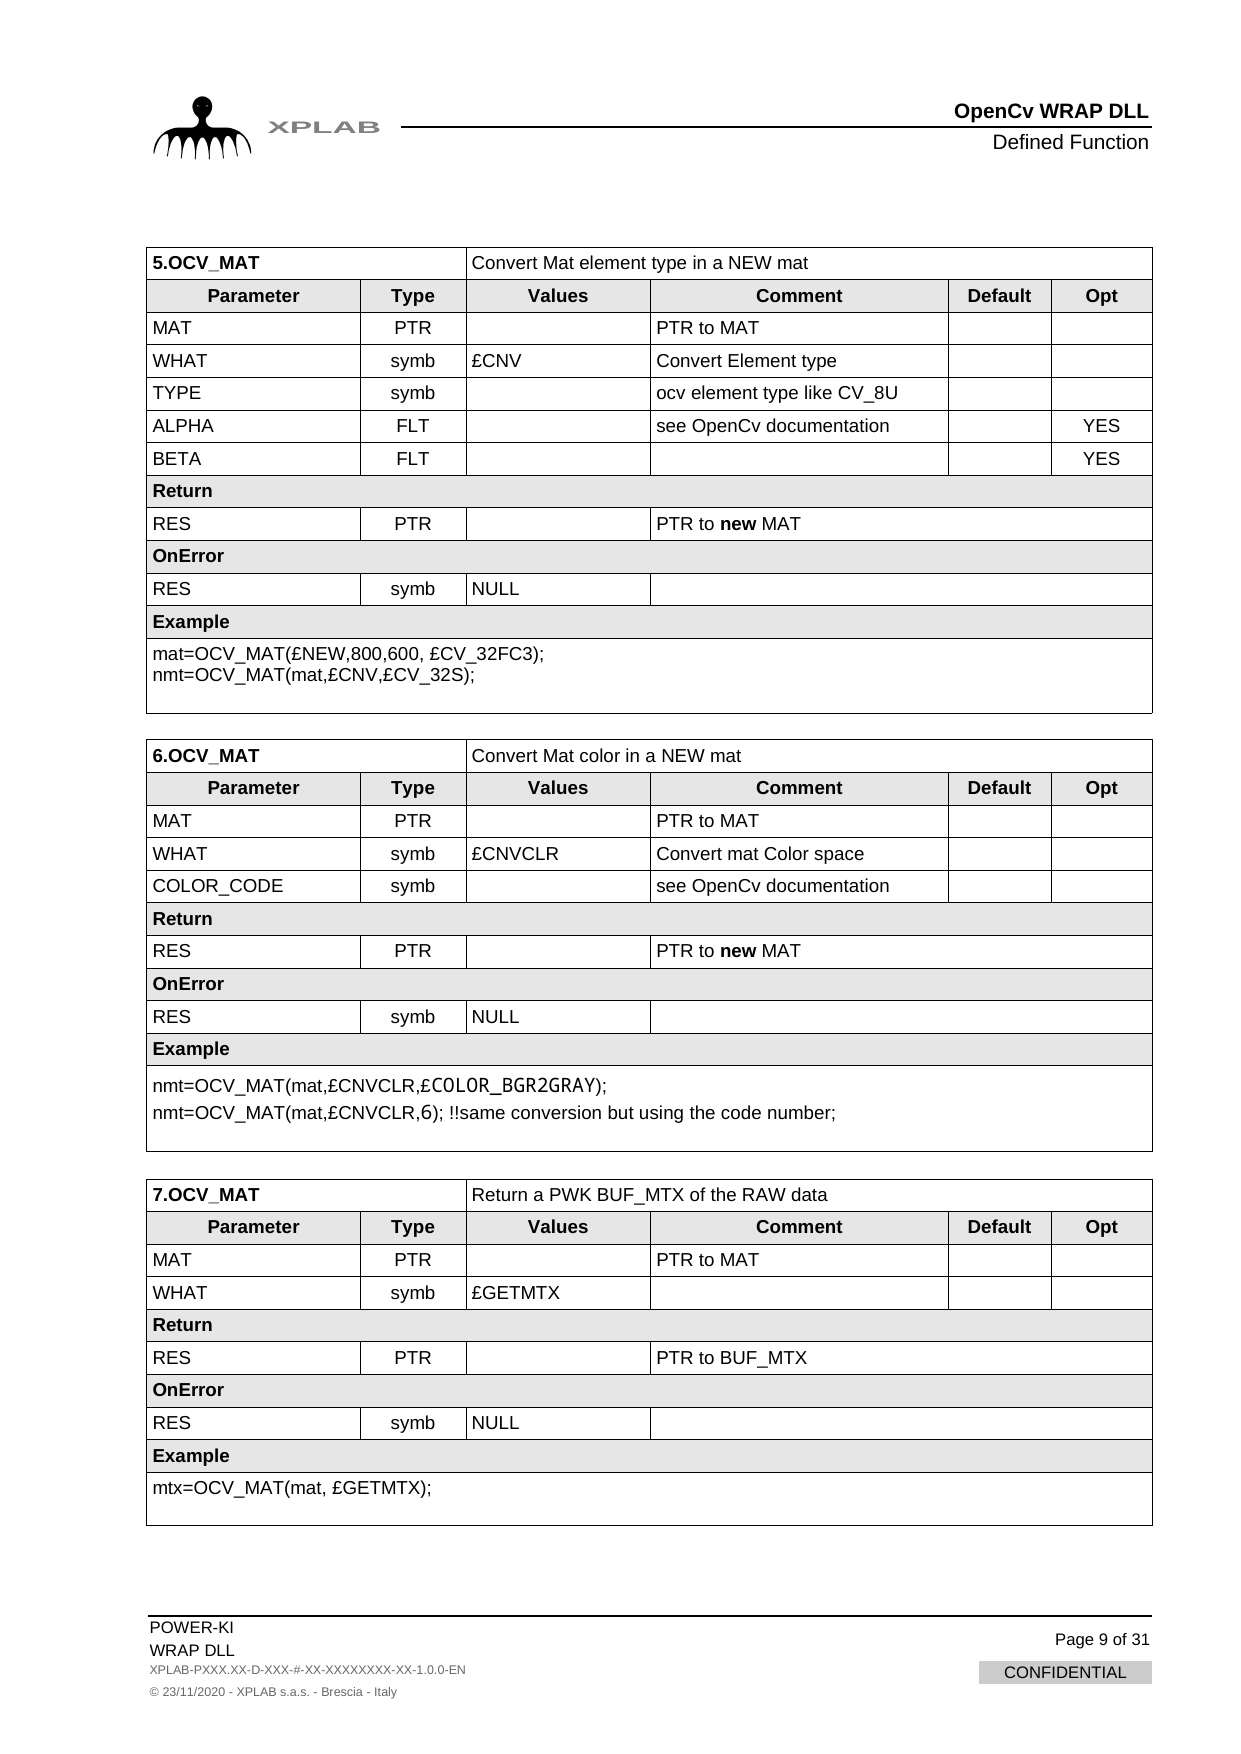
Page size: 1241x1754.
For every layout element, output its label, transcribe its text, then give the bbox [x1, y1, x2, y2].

table_cell [467, 411, 650, 442]
table_cell YES [1052, 411, 1152, 442]
table_cell [1052, 1277, 1152, 1309]
table_cell [651, 1001, 1152, 1033]
table_cell [949, 1245, 1051, 1276]
table_cell PTR [361, 806, 466, 837]
table_cell [651, 574, 1152, 605]
table_cell RES [147, 574, 360, 605]
table_cell see OpenCv documentation [651, 411, 948, 442]
table_cell Return [147, 903, 1152, 935]
table_cell Type [361, 773, 466, 805]
table_cell [467, 313, 650, 344]
table_cell MAT [147, 313, 360, 344]
table_cell PTR to BUF_MTX [651, 1342, 1152, 1374]
table_cell RES [147, 1408, 360, 1439]
table_cell [467, 871, 650, 902]
table_cell FLT [361, 411, 466, 442]
table_cell Parameter [147, 1212, 360, 1244]
table_cell Convert mat Color space [651, 838, 948, 870]
table_cell MAT [147, 806, 360, 837]
table_cell ocv element type like CV_8U [651, 378, 948, 410]
table_cell Return [147, 476, 1152, 507]
table_cell symb [361, 574, 466, 605]
table_cell £CNV [467, 345, 650, 377]
table_cell [949, 313, 1051, 344]
table_header Return a PWK BUF_MTX of the RAW data [467, 1180, 1152, 1211]
table_cell RES [147, 1342, 360, 1374]
table_cell COLOR_CODE [147, 871, 360, 902]
table_cell Default [949, 280, 1051, 312]
table_cell [949, 1277, 1051, 1309]
table_cell [1052, 1245, 1152, 1276]
table_cell NULL [467, 1408, 650, 1439]
table_cell mat=OCV_MAT(£NEW,800,600, £CV_32FC3); nmt=OCV_MAT(mat,£CNV,£CV_32S); [147, 639, 1152, 713]
table_cell £GETMTX [467, 1277, 650, 1309]
table_cell Default [949, 773, 1051, 805]
table_cell Values [467, 280, 650, 312]
table_cell [651, 443, 948, 475]
table_cell OnError [147, 1375, 1152, 1407]
table_cell NULL [467, 574, 650, 605]
table_header Convert Mat element type in a NEW mat [467, 248, 1152, 279]
table_cell [467, 508, 650, 540]
table_header 5.OCV_MAT [147, 248, 466, 279]
table_cell RES [147, 1001, 360, 1033]
table_cell TYPE [147, 378, 360, 410]
table_header 7.OCV_MAT [147, 1180, 466, 1211]
table_cell Parameter [147, 773, 360, 805]
table_cell [467, 1245, 650, 1276]
table_cell Values [467, 1212, 650, 1244]
table_cell [467, 936, 650, 968]
table_cell symb [361, 378, 466, 410]
table_cell Comment [651, 1212, 948, 1244]
table_cell symb [361, 1408, 466, 1439]
table_cell PTR [361, 1342, 466, 1374]
table_cell Example [147, 1034, 1152, 1065]
table_cell RES [147, 936, 360, 968]
table_cell PTR [361, 508, 466, 540]
table_cell [949, 443, 1051, 475]
table_cell [651, 1277, 948, 1309]
table_cell Values [467, 773, 650, 805]
table_cell Comment [651, 280, 948, 312]
table_cell symb [361, 1001, 466, 1033]
table_cell FLT [361, 443, 466, 475]
table_cell WHAT [147, 1277, 360, 1309]
table_cell MAT [147, 1245, 360, 1276]
table_header Convert Mat color in a NEW mat [467, 740, 1152, 772]
table_cell symb [361, 345, 466, 377]
table_cell Default [949, 1212, 1051, 1244]
table_cell [1052, 806, 1152, 837]
table_cell PTR to MAT [651, 806, 948, 837]
table_cell PTR to new MAT [651, 508, 1152, 540]
table_cell [467, 443, 650, 475]
table_cell Opt [1052, 1212, 1152, 1244]
table_cell Parameter [147, 280, 360, 312]
table_cell [949, 806, 1051, 837]
table_cell PTR [361, 936, 466, 968]
table_cell [949, 378, 1051, 410]
table_cell [949, 411, 1051, 442]
table_cell [949, 871, 1051, 902]
table_cell RES [147, 508, 360, 540]
table_cell PTR to MAT [651, 1245, 948, 1276]
table_cell symb [361, 838, 466, 870]
table_cell Convert Element type [651, 345, 948, 377]
table_cell PTR to new MAT [651, 936, 1152, 968]
table_cell Example [147, 1440, 1152, 1472]
table_cell [1052, 871, 1152, 902]
table_cell mtx=OCV_MAT(mat, £GETMTX); [147, 1473, 1152, 1525]
table_cell Return [147, 1310, 1152, 1341]
table_cell [467, 378, 650, 410]
table_cell Type [361, 1212, 466, 1244]
table_cell WHAT [147, 345, 360, 377]
table_cell NULL [467, 1001, 650, 1033]
table_cell [1052, 838, 1152, 870]
table_cell symb [361, 871, 466, 902]
table_cell nmt=OCV_MAT(mat,£CNVCLR,£COLOR_BGR2GRAY); nmt=OCV_MAT(mat,£CNVCLR,6); !!same conversion but using the code number; [147, 1066, 1152, 1151]
table_cell OnError [147, 541, 1152, 573]
table_header 6.OCV_MAT [147, 740, 466, 772]
table_cell [467, 1342, 650, 1374]
table_cell [651, 1408, 1152, 1439]
table_cell Comment [651, 773, 948, 805]
table_cell Opt [1052, 280, 1152, 312]
table_cell [949, 838, 1051, 870]
table_cell [467, 806, 650, 837]
picture [150, 91, 255, 163]
table_cell Example [147, 606, 1152, 638]
table_cell £CNVCLR [467, 838, 650, 870]
table_cell ALPHA [147, 411, 360, 442]
table_cell [1052, 378, 1152, 410]
table_cell see OpenCv documentation [651, 871, 948, 902]
table_cell OnError [147, 969, 1152, 1000]
table_cell BETA [147, 443, 360, 475]
table_cell YES [1052, 443, 1152, 475]
table_cell [1052, 313, 1152, 344]
table_cell Type [361, 280, 466, 312]
table_cell PTR to MAT [651, 313, 948, 344]
table_cell [1052, 345, 1152, 377]
table_cell PTR [361, 1245, 466, 1276]
table_cell symb [361, 1277, 466, 1309]
table_cell WHAT [147, 838, 360, 870]
table_cell Opt [1052, 773, 1152, 805]
table_cell PTR [361, 313, 466, 344]
table_cell [949, 345, 1051, 377]
